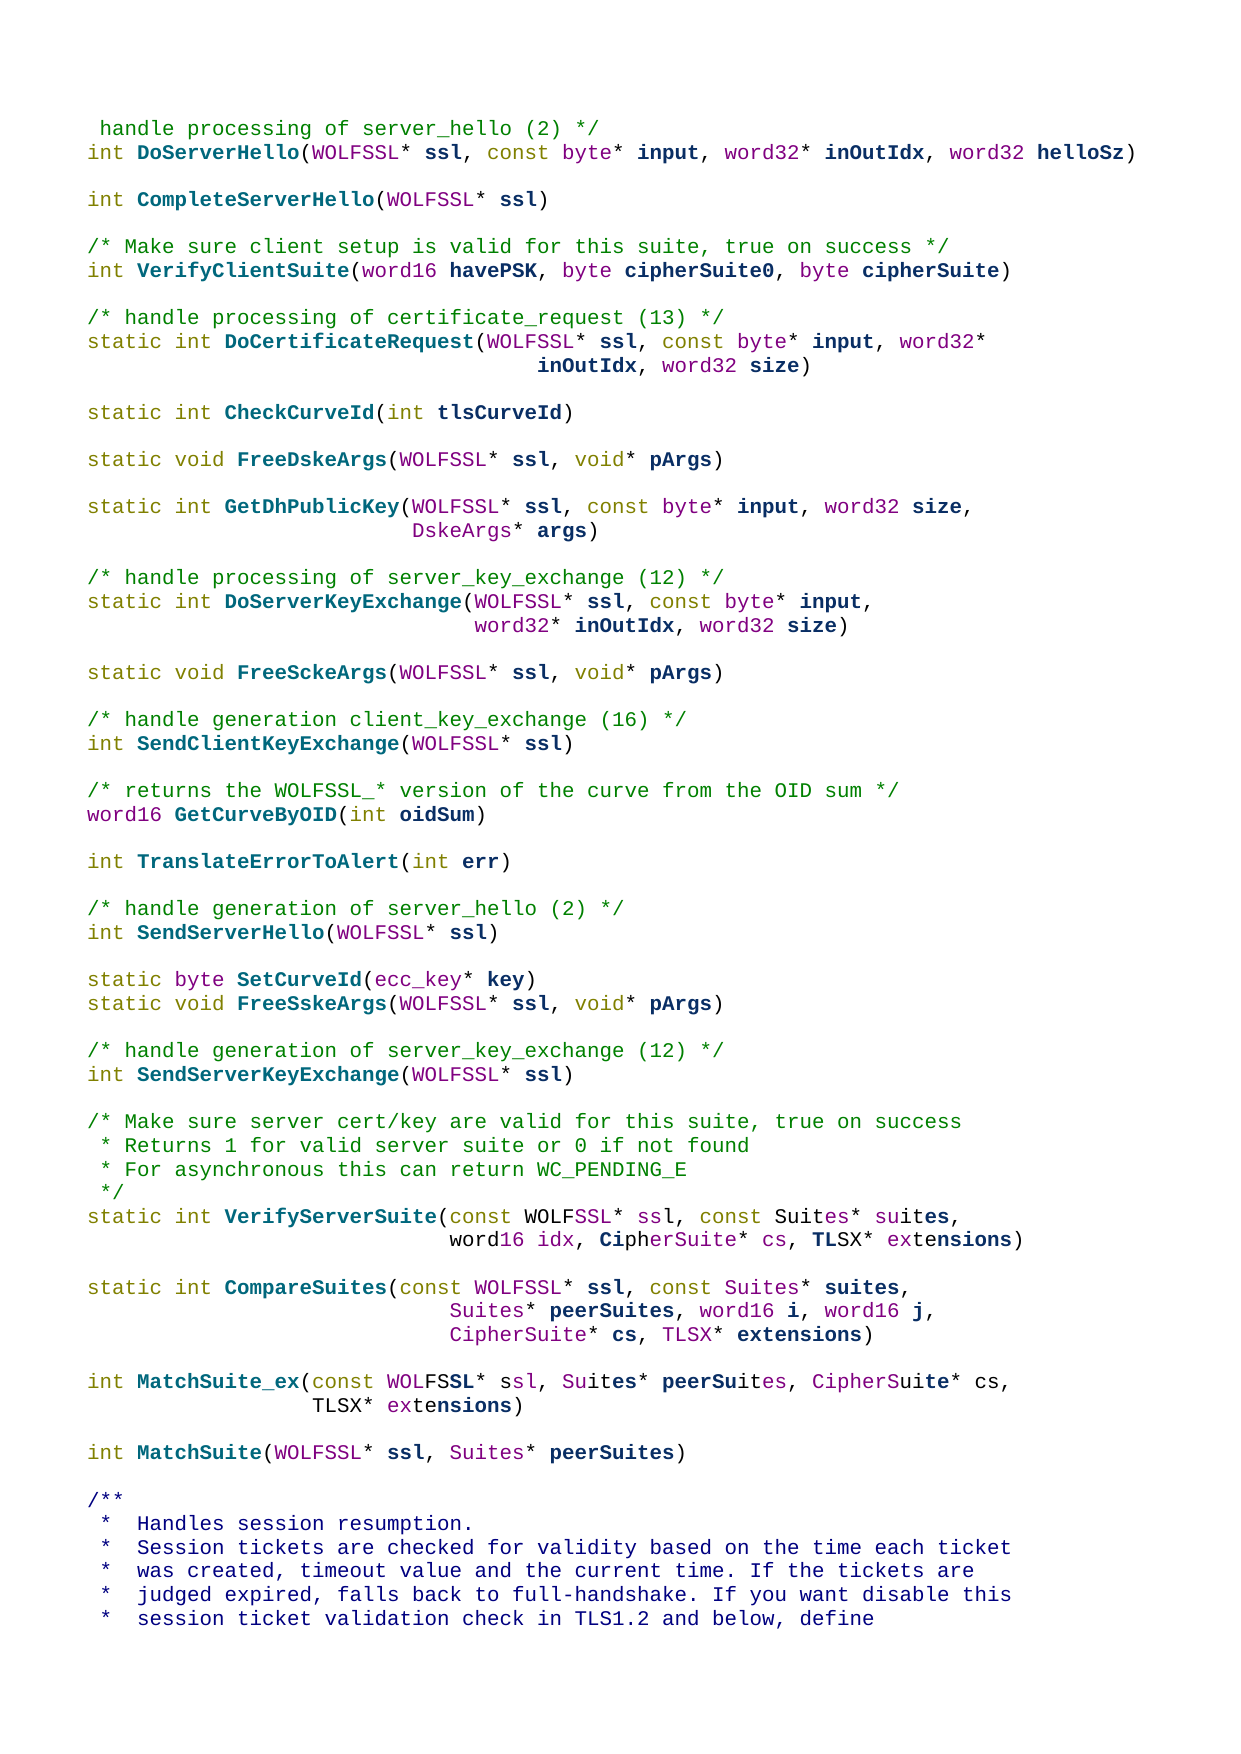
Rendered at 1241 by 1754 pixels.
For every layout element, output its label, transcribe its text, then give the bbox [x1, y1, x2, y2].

text /** [87, 1489, 1175, 1513]
text /* handle generation of server_key_exchange (12) */ [87, 1040, 1175, 1064]
text static int VerifyServerSuite(const WOLFSSL* ssl, const Suites* suites, [87, 1206, 1175, 1229]
text /* returns the WOLFSSL_* version of the curve from the OID sum */ [87, 780, 1175, 804]
text /* handle generation of server_hello (2) */ [87, 898, 1175, 922]
text static int CheckCurveId(int tlsCurveId) [87, 402, 1175, 426]
text handle processing of server_hello (2) */ [87, 118, 1175, 142]
text DskeArgs* args) [87, 520, 1175, 544]
text static int GetDhPublicKey(WOLFSSL* ssl, const byte* input, word32 size, [87, 496, 1175, 520]
text * For asynchronous this can return WC_PENDING_E [87, 1158, 1175, 1182]
text static int CompareSuites(const WOLFSSL* ssl, const Suites* suites, [87, 1277, 1175, 1300]
text /* handle processing of certificate_request (13) */ [87, 307, 1175, 331]
text /* Make sure server cert/key are valid for this suite, true on success [87, 1111, 1175, 1135]
text word32* inOutIdx, word32 size) [87, 615, 1175, 638]
text int CompleteServerHello(WOLFSSL* ssl) [87, 189, 1175, 213]
text int TranslateErrorToAlert(int err) [87, 851, 1175, 875]
text Suites* peerSuites, word16 i, word16 j, [87, 1300, 1175, 1324]
text * session ticket validation check in TLS1.2 and below, define [87, 1608, 1175, 1631]
text */ [87, 1182, 1175, 1206]
text word16 idx, CipherSuite* cs, TLSX* extensions) [87, 1229, 1175, 1253]
text * judged expired, falls back to full-handshake. If you want disable this [87, 1584, 1175, 1608]
text * Handles session resumption. [87, 1513, 1175, 1537]
text int MatchSuite_ex(const WOLFSSL* ssl, Suites* peerSuites, CipherSuite* cs, [87, 1371, 1175, 1395]
text CipherSuite* cs, TLSX* extensions) [87, 1324, 1175, 1348]
text int SendServerHello(WOLFSSL* ssl) [87, 922, 1175, 946]
text static int DoCertificateRequest(WOLFSSL* ssl, const byte* input, word32* [87, 331, 1175, 354]
text * Session tickets are checked for validity based on the time each ticket [87, 1537, 1175, 1561]
text int VerifyClientSuite(word16 havePSK, byte cipherSuite0, byte cipherSuite) [87, 260, 1175, 284]
text * was created, timeout value and the current time. If the tickets are [87, 1561, 1175, 1584]
text int SendServerKeyExchange(WOLFSSL* ssl) [87, 1064, 1175, 1088]
text int DoServerHello(WOLFSSL* ssl, const byte* input, word32* inOutIdx, word32 helloSz) [87, 142, 1175, 165]
text /* handle generation client_key_exchange (16) */ [87, 709, 1175, 733]
text static byte SetCurveId(ecc_key* key) [87, 969, 1175, 993]
text static void FreeDskeArgs(WOLFSSL* ssl, void* pArgs) [87, 449, 1175, 473]
text static void FreeSskeArgs(WOLFSSL* ssl, void* pArgs) [87, 993, 1175, 1017]
text /* Make sure client setup is valid for this suite, true on success */ [87, 236, 1175, 260]
text /* handle processing of server_key_exchange (12) */ [87, 567, 1175, 591]
text inOutIdx, word32 size) [87, 354, 1175, 378]
text * Returns 1 for valid server suite or 0 if not found [87, 1135, 1175, 1158]
text static void FreeSckeArgs(WOLFSSL* ssl, void* pArgs) [87, 662, 1175, 686]
text TLSX* extensions) [87, 1395, 1175, 1419]
text word16 GetCurveByOID(int oidSum) [87, 804, 1175, 827]
text static int DoServerKeyExchange(WOLFSSL* ssl, const byte* input, [87, 591, 1175, 615]
text int SendClientKeyExchange(WOLFSSL* ssl) [87, 733, 1175, 757]
text int MatchSuite(WOLFSSL* ssl, Suites* peerSuites) [87, 1442, 1175, 1466]
